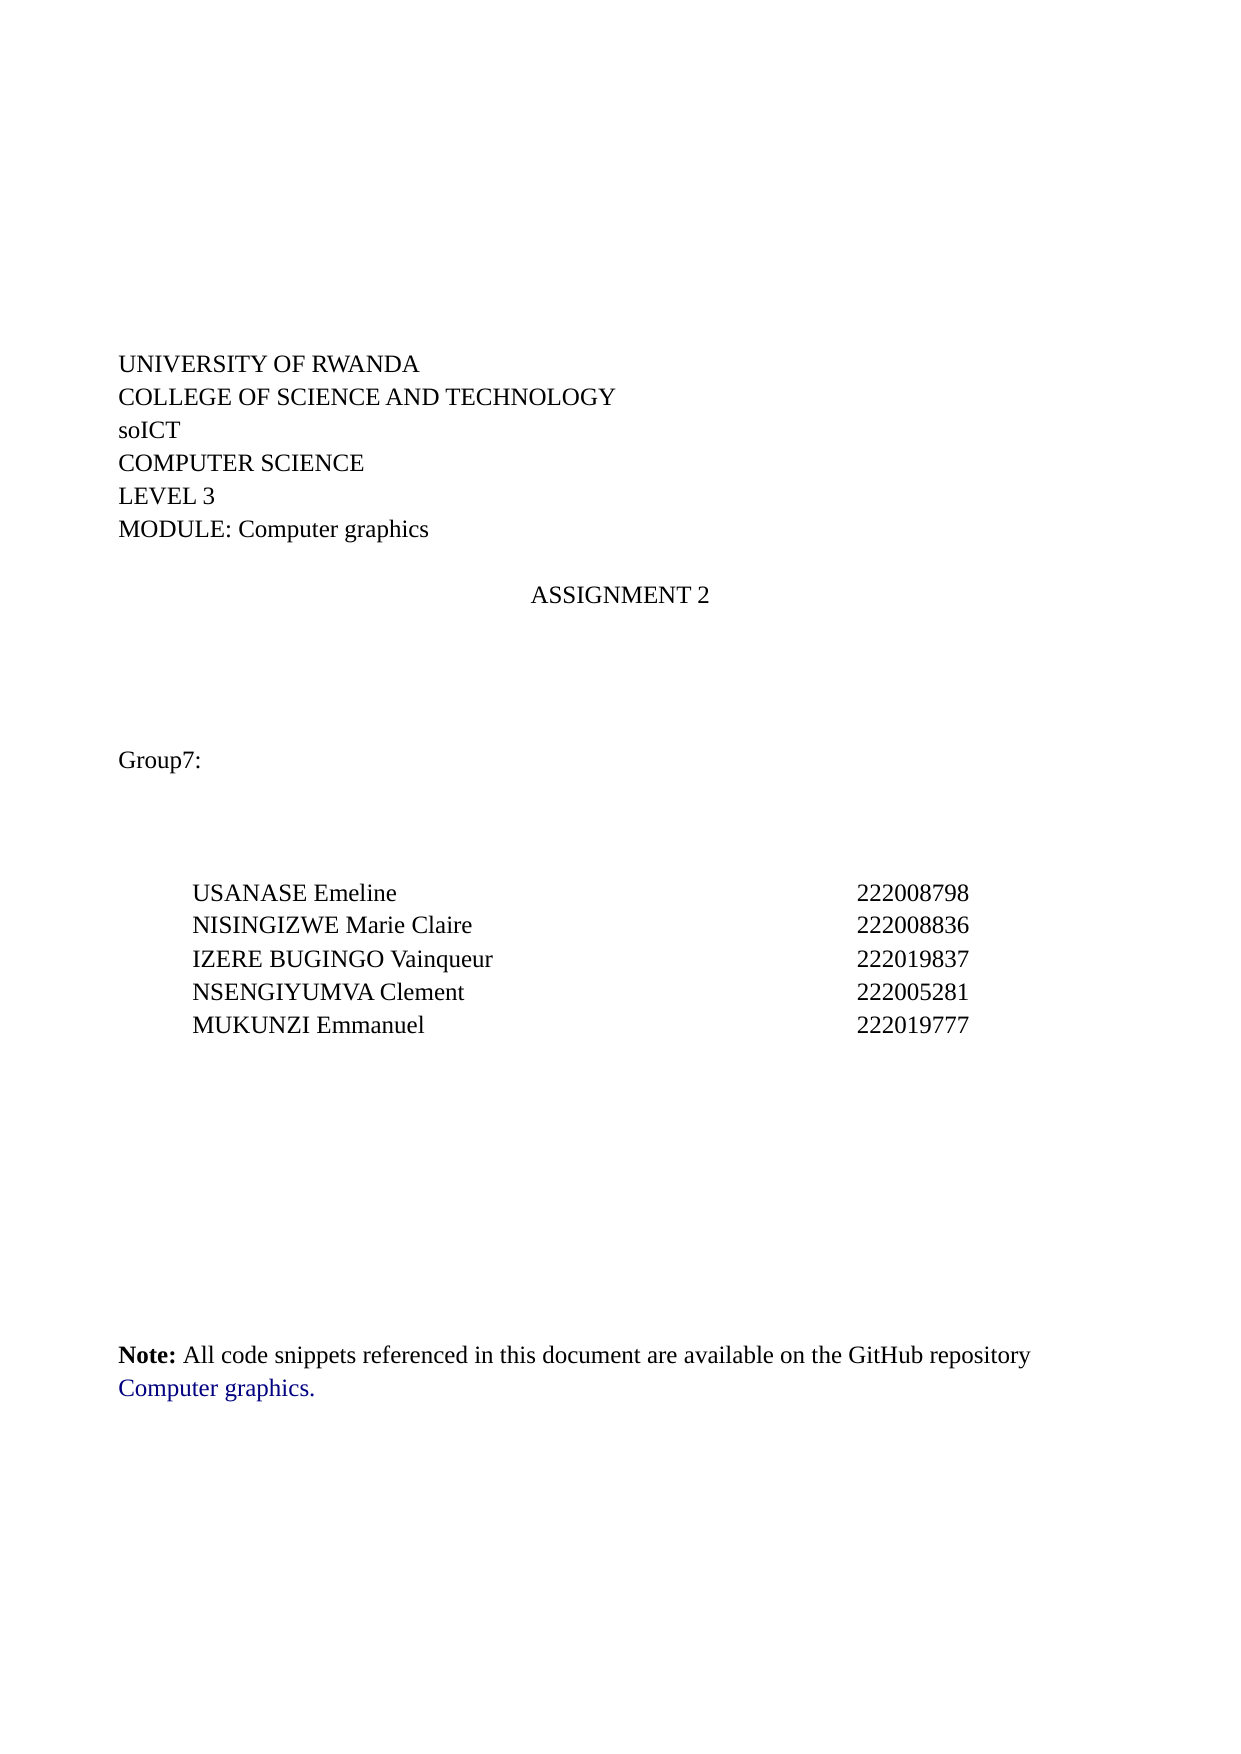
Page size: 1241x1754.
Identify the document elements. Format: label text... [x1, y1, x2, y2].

text Group7: [118, 746, 1122, 774]
text UNIVERSITY OF RWANDA [118, 349, 1122, 378]
text NSENGIYUMVA Clement 222005281 [118, 977, 1122, 1005]
text ASSIGNMENT 2 [118, 580, 1122, 609]
text COLLEGE OF SCIENCE AND TECHNOLOGY [118, 382, 1122, 411]
text USANASE Emeline 222008798 [118, 878, 1122, 906]
text Note: All code snippets referenced in this document are available on the GitHub repository Computer graphics. [118, 1340, 1122, 1402]
text soICT [118, 415, 1122, 444]
text MUKUNZI Emmanuel 222019777 [118, 1010, 1122, 1038]
text COMPUTER SCIENCE [118, 448, 1122, 477]
text IZERE BUGINGO Vainqueur 222019837 [118, 944, 1122, 972]
text NISINGIZWE Marie Claire 222008836 [118, 911, 1122, 939]
text LEVEL 3 [118, 481, 1122, 510]
text MODULE: Computer graphics [118, 514, 1122, 543]
